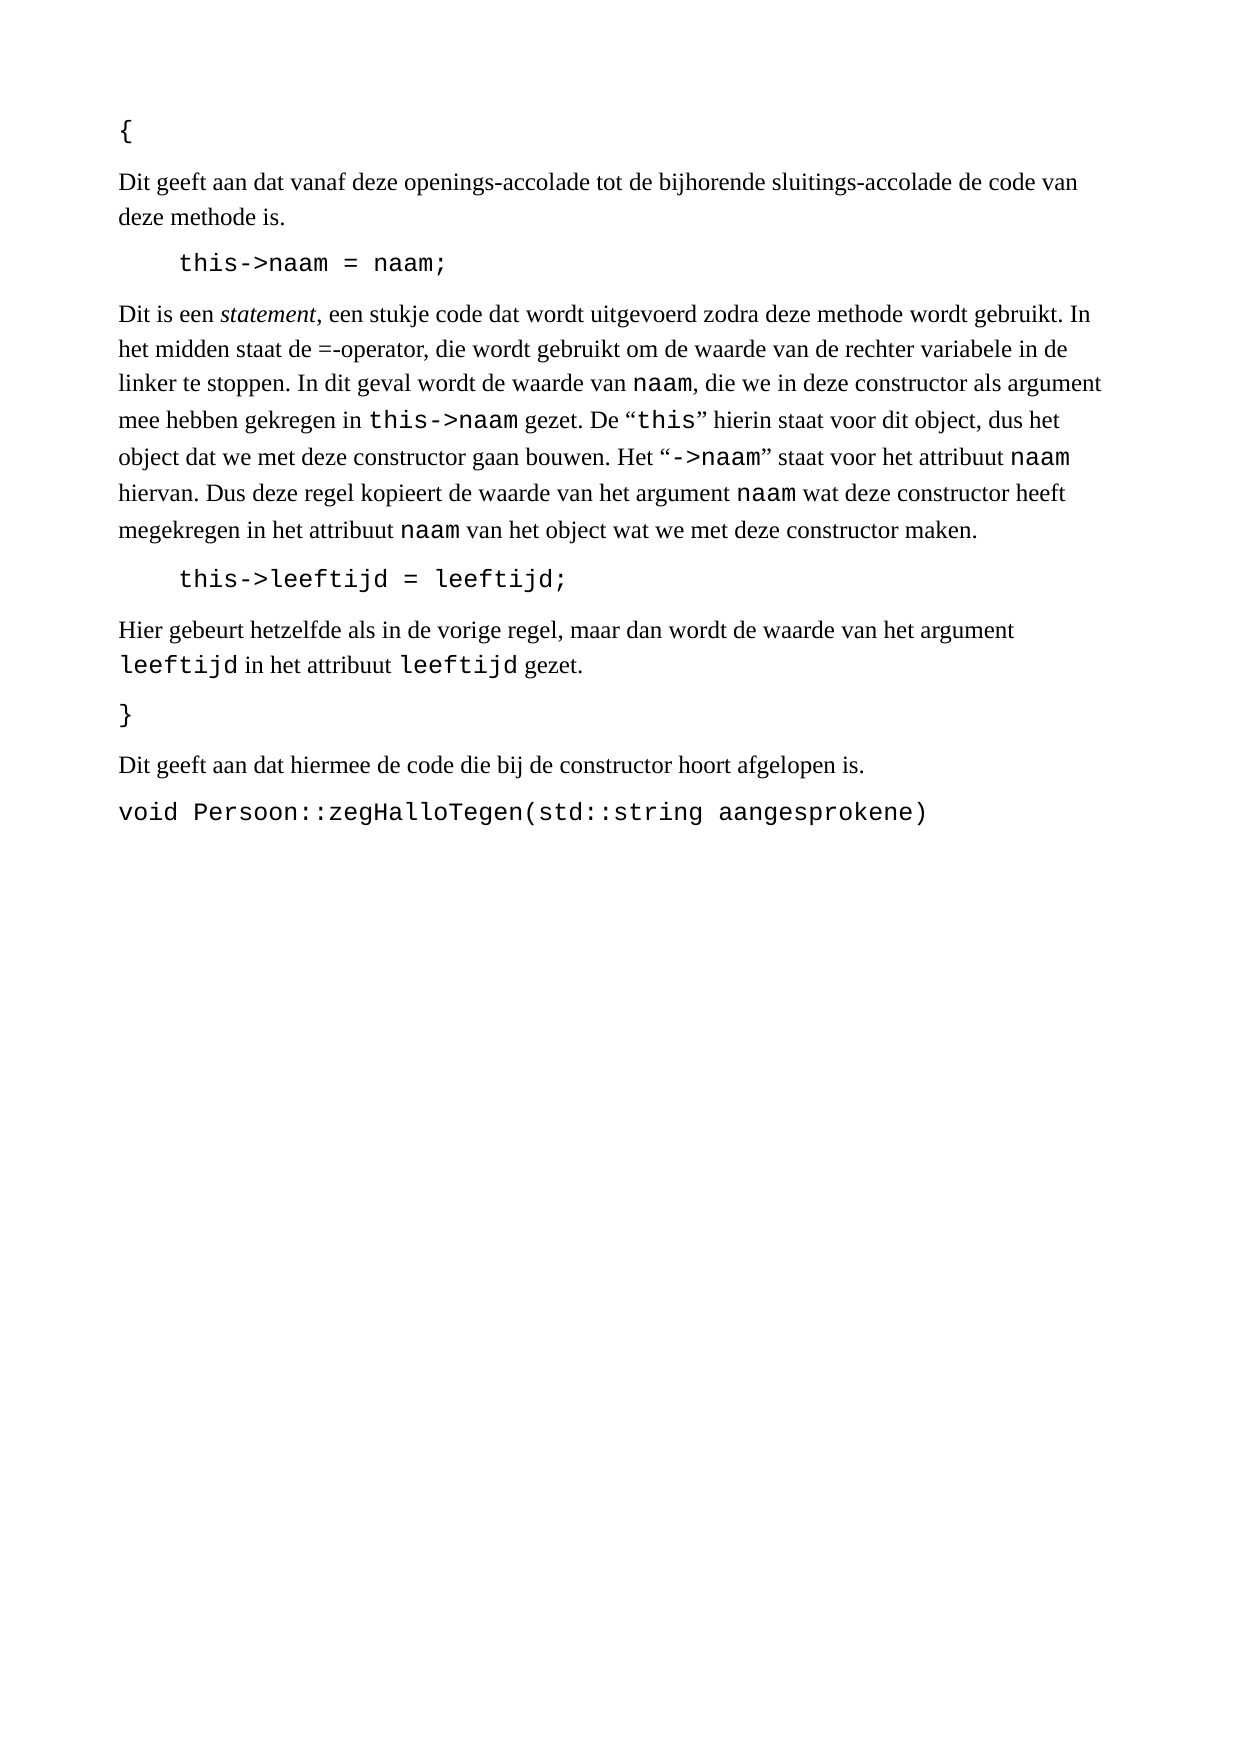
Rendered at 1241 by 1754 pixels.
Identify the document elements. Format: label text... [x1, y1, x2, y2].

text Hier gebeurt hetzelfde als in de vorige regel, maar dan wordt de waarde van het argument leeftijd in het attribuut leeftijd gezet. [118, 615, 1122, 681]
text void Persoon::zegHalloTegen(std::string aangesprokene) [118, 799, 1122, 828]
text this->naam = naam; [118, 251, 1122, 279]
text } [118, 701, 1122, 730]
text Dit is een statement, een stukje code dat wordt uitgevoerd zodra deze methode wordt gebruikt. In het midden staat de =-operator, die wordt gebruikt om de waarde van de rechter variabele in de linker te stoppen. In dit geval wordt de waarde van naam, die we in deze constructor als argument mee hebben gekregen in this->naam gezet. De “this” hierin staat voor dit object, dus het object dat we met deze constructor gaan bouwen. Het “->naam” staat voor het attribuut naam hiervan. Dus deze regel kopieert de waarde van het argument naam wat deze constructor heeft megekregen in het attribuut naam van het object wat we met deze constructor maken. [118, 299, 1122, 546]
text Dit geeft aan dat hiermee de code die bij de constructor hoort afgelopen is. [118, 750, 1122, 779]
text this->leeftijd = leeftijd; [118, 566, 1122, 595]
text Dit geeft aan dat vanaf deze openings-accolade tot de bijhorende sluitings-accolade de code van deze methode is. [118, 167, 1122, 230]
text { [118, 118, 1122, 146]
